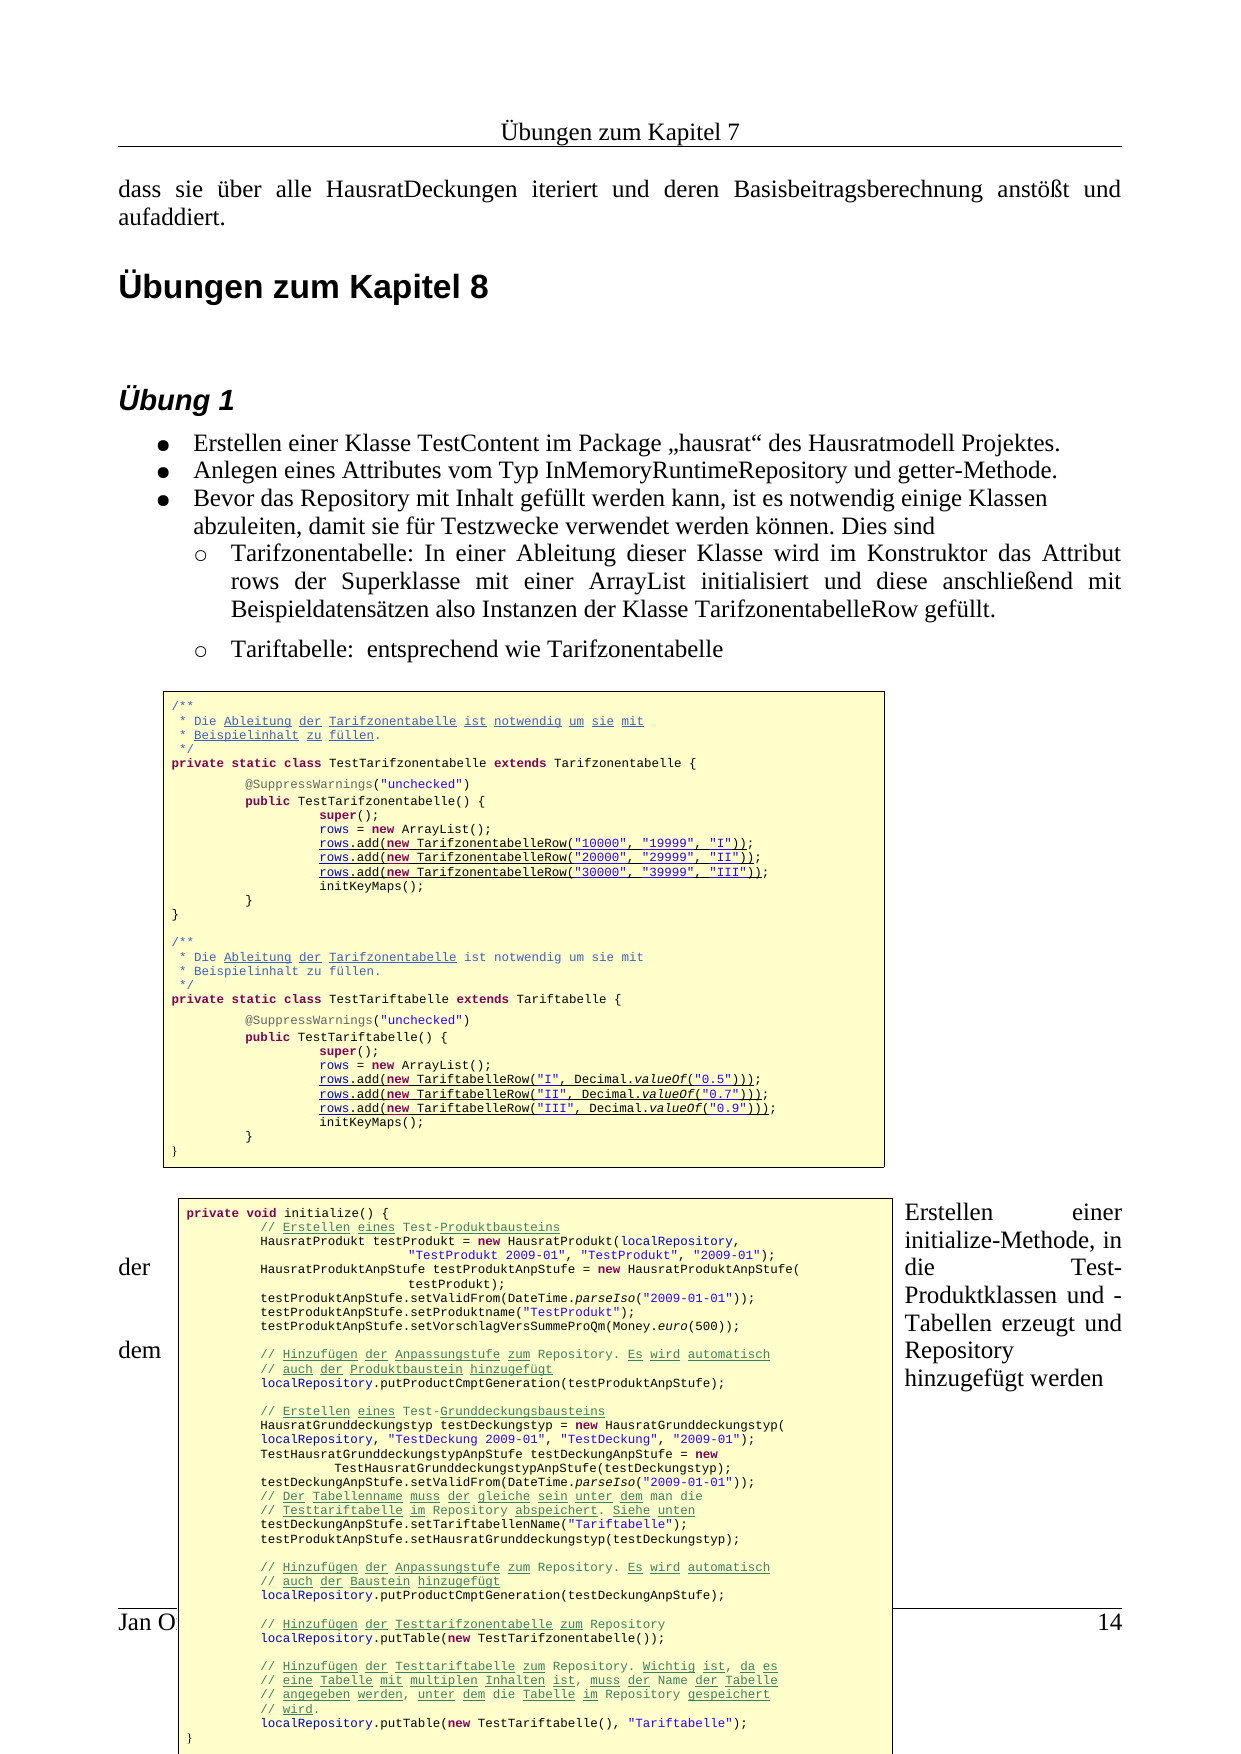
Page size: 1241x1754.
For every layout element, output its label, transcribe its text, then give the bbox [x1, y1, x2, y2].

text /** [164, 700, 875, 714]
text // Erstellen eines Test-Grunddeckungsbausteins [179, 1405, 883, 1419]
text // Testtariftabelle im Repository abspeichert. Siehe unten [179, 1504, 883, 1518]
text Erstellen einer initialize-Methode, in der die Test-Produktklassen und -Tabellen erzeugt und dem Repository hinzugefügt werden [893, 1198, 1122, 1392]
text rows.add(new TarifzonentabelleRow("10000", "19999", "I")); [164, 837, 875, 851]
text testProduktAnpStufe.setValidFrom(DateTime.parseIso("2009-01-01")); [179, 1292, 883, 1306]
text // auch der Produktbaustein hinzugefügt [179, 1363, 883, 1377]
text "TestProdukt 2009-01", "TestProdukt", "2009-01"); [179, 1249, 883, 1263]
text localRepository.putProductCmptGeneration(testDeckungAnpStufe); [179, 1589, 883, 1603]
list Tariftabelle: entsprechend wie Tarifzonentabelle [193, 635, 1122, 663]
text * Die Ableitung der Tarifzonentabelle ist notwendig um sie mit [164, 714, 875, 729]
text testDeckungAnpStufe.setTariftabellenName("Tariftabelle"); [179, 1518, 883, 1533]
text rows.add(new TariftabelleRow("I", Decimal.valueOf("0.5"))); [164, 1073, 875, 1088]
text } [164, 1130, 875, 1144]
subtitle Übungen zum Kapitel 8 [118, 268, 1122, 306]
text private static class TestTariftabelle extends Tariftabelle { [164, 993, 875, 1007]
text super(); [164, 809, 875, 823]
text HausratGrunddeckungstyp testDeckungstyp = new HausratGrunddeckungstyp( [179, 1419, 883, 1433]
text // Hinzufügen der Testtariftabelle zum Repository. Wichtig ist, da es [179, 1660, 883, 1674]
subtitle Übung 1 [118, 383, 1122, 416]
text * Beispielinhalt zu füllen. [164, 965, 875, 979]
text super(); [164, 1045, 875, 1059]
text rows.add(new TariftabelleRow("II", Decimal.valueOf("0.7"))); [164, 1088, 875, 1102]
text private static class TestTarifzonentabelle extends Tarifzonentabelle { [164, 757, 875, 771]
text @SuppressWarnings("unchecked") [164, 771, 875, 795]
text /** [164, 936, 875, 951]
text Erstellen einer initialize-Methode, in der die Test-Produktklassen und -Tabellen erzeugt und dem Repository hinzugefügt werden [118, 1198, 177, 1392]
text localRepository.putTable(new TestTarifzonentabelle()); [179, 1632, 883, 1646]
text testProduktAnpStufe.setHausratGrunddeckungstyp(testDeckungstyp); [179, 1533, 883, 1547]
text * Beispielinhalt zu füllen. [164, 729, 875, 743]
text rows = new ArrayList(); [164, 1059, 875, 1073]
text } [164, 908, 875, 922]
text TestHausratGrunddeckungstypAnpStufe testDeckungAnpStufe = new TestHausratGrunddeckungstypAnpStufe(testDeckungstyp); [186, 1448, 883, 1476]
text testProduktAnpStufe.setVorschlagVersSummeProQm(Money.euro(500)); [179, 1320, 883, 1334]
text localRepository, "TestDeckung 2009-01", "TestDeckung", "2009-01"); [179, 1433, 883, 1448]
text @SuppressWarnings("unchecked") [171, 1007, 875, 1031]
text } [164, 1144, 875, 1158]
text } [164, 894, 875, 908]
text initKeyMaps(); [164, 880, 875, 894]
text rows.add(new TarifzonentabelleRow("30000", "39999", "III")); [164, 866, 875, 880]
text HausratProdukt testProdukt = new HausratProdukt(localRepository, [179, 1235, 883, 1249]
text rows.add(new TarifzonentabelleRow("20000", "29999", "II")); [164, 851, 875, 866]
text dass sie über alle HausratDeckungen iteriert und deren Basisbeitragsberechnung anstößt und aufaddiert. [118, 175, 1122, 231]
text // Hinzufügen der Anpassungstufe zum Repository. Es wird automatisch [179, 1348, 883, 1363]
text rows.add(new TariftabelleRow("III", Decimal.valueOf("0.9"))); [164, 1102, 875, 1116]
text HausratProduktAnpStufe testProduktAnpStufe = new HausratProduktAnpStufe( [179, 1263, 883, 1278]
text // Hinzufügen der Testtarifzonentabelle zum Repository [179, 1618, 883, 1632]
text localRepository.putTable(new TestTariftabelle(), "Tariftabelle"); [179, 1717, 883, 1731]
text testDeckungAnpStufe.setValidFrom(DateTime.parseIso("2009-01-01")); [179, 1476, 883, 1490]
text // auch der Baustein hinzugefügt [179, 1575, 883, 1589]
text // Der Tabellenname muss der gleiche sein unter dem man die [179, 1490, 883, 1504]
text public TestTariftabelle() { [164, 1031, 875, 1045]
list Anlegen eines Attributes vom Typ InMemoryRuntimeRepository und getter-Methode. [156, 456, 1122, 484]
text } [179, 1731, 883, 1745]
text testProduktAnpStufe.setProduktname("TestProdukt"); [179, 1306, 883, 1320]
text public TestTarifzonentabelle() { [164, 795, 875, 809]
list Bevor das Repository mit Inhalt gefüllt werden kann, ist es notwendig einige Klassen abzuleiten, damit sie für Testzwecke verwendet werden können. Dies sind [156, 484, 1122, 539]
text */ [164, 979, 875, 993]
text // eine Tabelle mit multiplen Inhalten ist, muss der Name der Tabelle [179, 1674, 883, 1688]
text * Die Ableitung der Tarifzonentabelle ist notwendig um sie mit [164, 951, 875, 965]
text // Hinzufügen der Anpassungstufe zum Repository. Es wird automatisch [179, 1561, 883, 1575]
text testProdukt); [179, 1278, 883, 1292]
text localRepository.putProductCmptGeneration(testProduktAnpStufe); [179, 1377, 883, 1391]
text // angegeben werden, unter dem die Tabelle im Repository gespeichert [179, 1688, 883, 1703]
text // wird. [179, 1703, 883, 1717]
list Erstellen einer Klasse TestContent im Package „hausrat“ des Hausratmodell Projektes. [156, 429, 1122, 456]
text // Erstellen eines Test-Produktbausteins [186, 1221, 883, 1235]
text private void initialize() { [186, 1207, 883, 1221]
text initKeyMaps(); [164, 1116, 875, 1130]
list Tarifzonentabelle: In einer Ableitung dieser Klasse wird im Konstruktor das Attribut rows der Superklasse mit einer ArrayList initialisiert und diese anschließend mit Beispieldatensätzen also Instanzen der Klasse TarifzonentabelleRow gefüllt. [193, 539, 1122, 623]
text rows = new ArrayList(); [164, 823, 875, 837]
text */ [164, 743, 875, 757]
